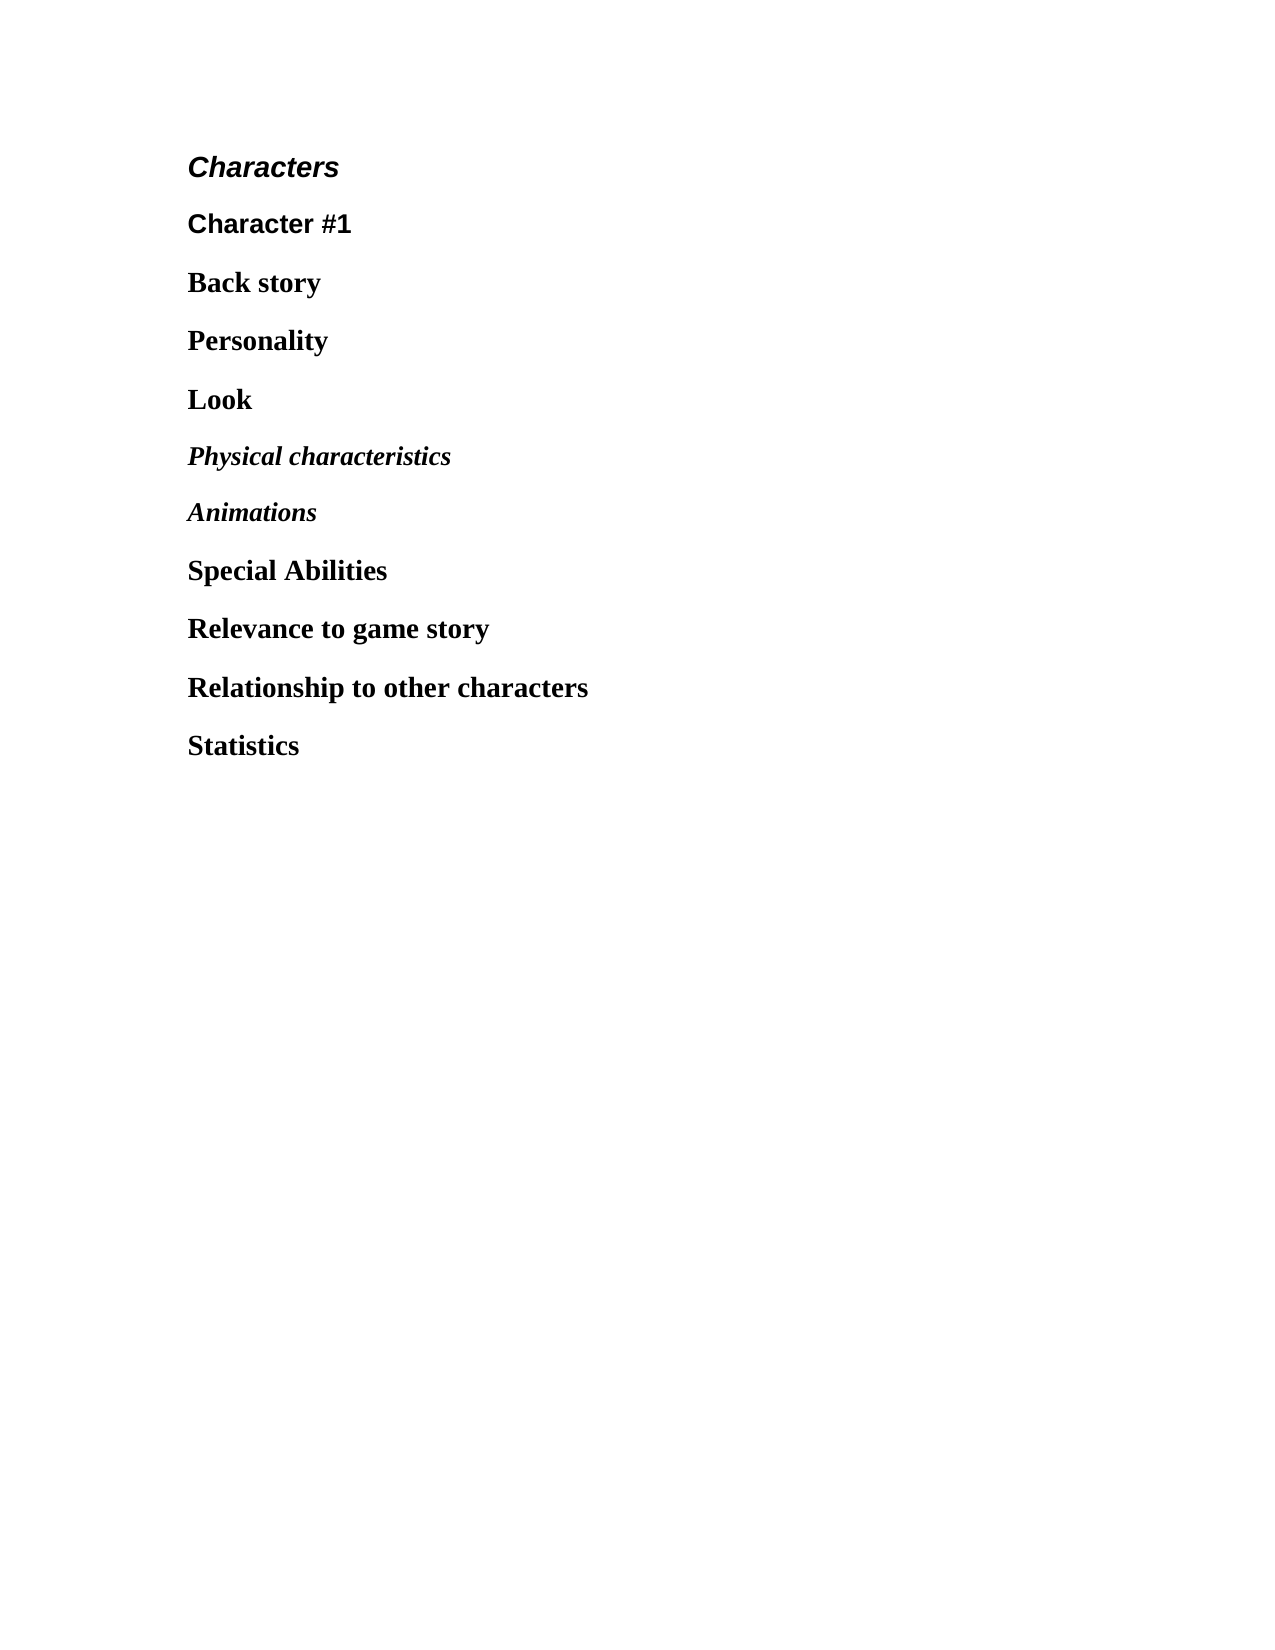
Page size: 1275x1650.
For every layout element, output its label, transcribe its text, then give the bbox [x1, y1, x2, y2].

subtitle Look [187, 382, 1087, 415]
subtitle Personality [187, 323, 1087, 357]
subtitle Special Abilities [187, 553, 1087, 586]
subtitle Characters [187, 150, 1087, 183]
subtitle Animations [187, 497, 1087, 528]
subtitle Physical characteristics [187, 440, 1087, 472]
subtitle Relationship to other characters [187, 670, 1087, 703]
subtitle Statistics [187, 728, 1087, 762]
subtitle Relevance to game story [187, 611, 1087, 645]
subtitle Character #1 [187, 208, 1087, 240]
subtitle Back story [187, 265, 1087, 298]
